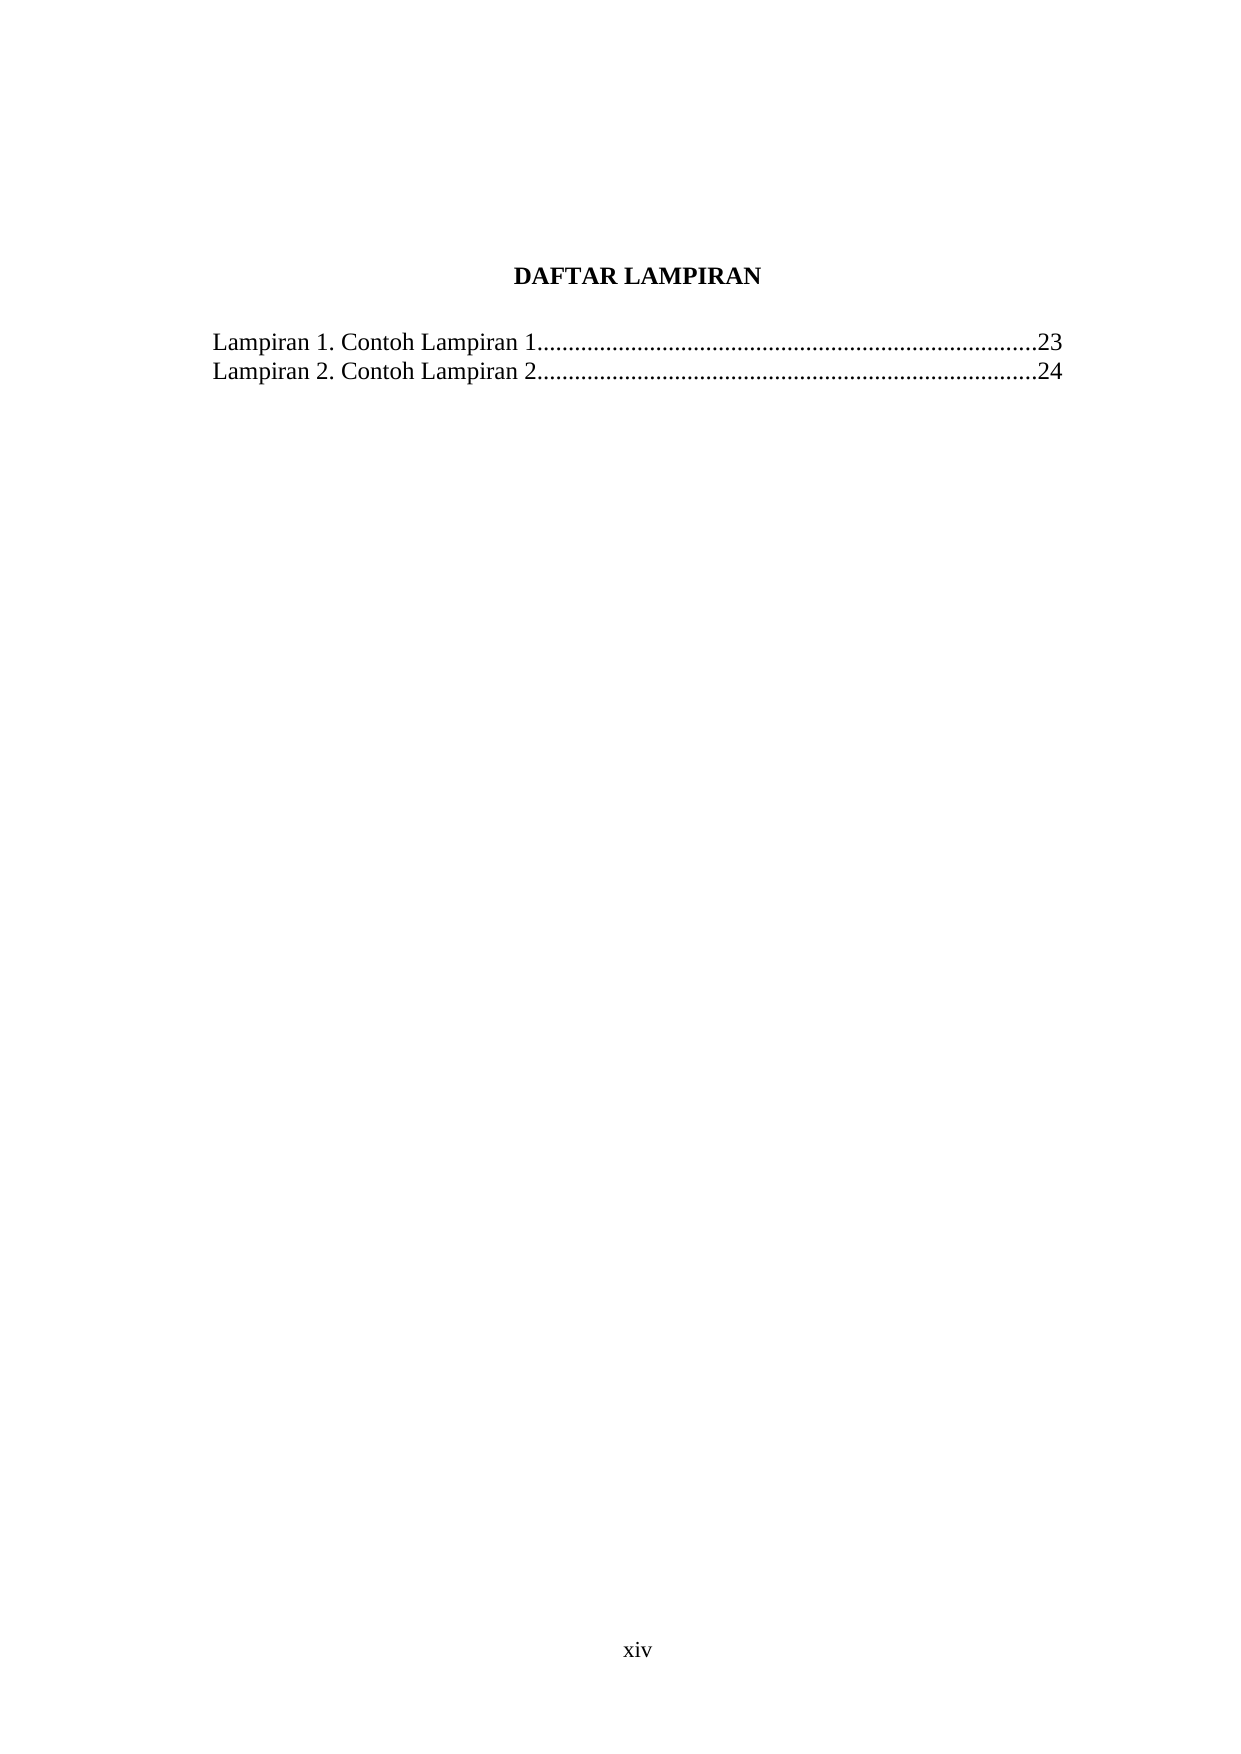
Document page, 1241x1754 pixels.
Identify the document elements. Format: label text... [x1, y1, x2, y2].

text Lampiran 1. Contoh Lampiran 1 23 [212, 327, 1062, 356]
subtitle DAFTAR LAMPIRAN [212, 261, 1062, 290]
text Lampiran 2. Contoh Lampiran 2 24 [212, 356, 1062, 384]
